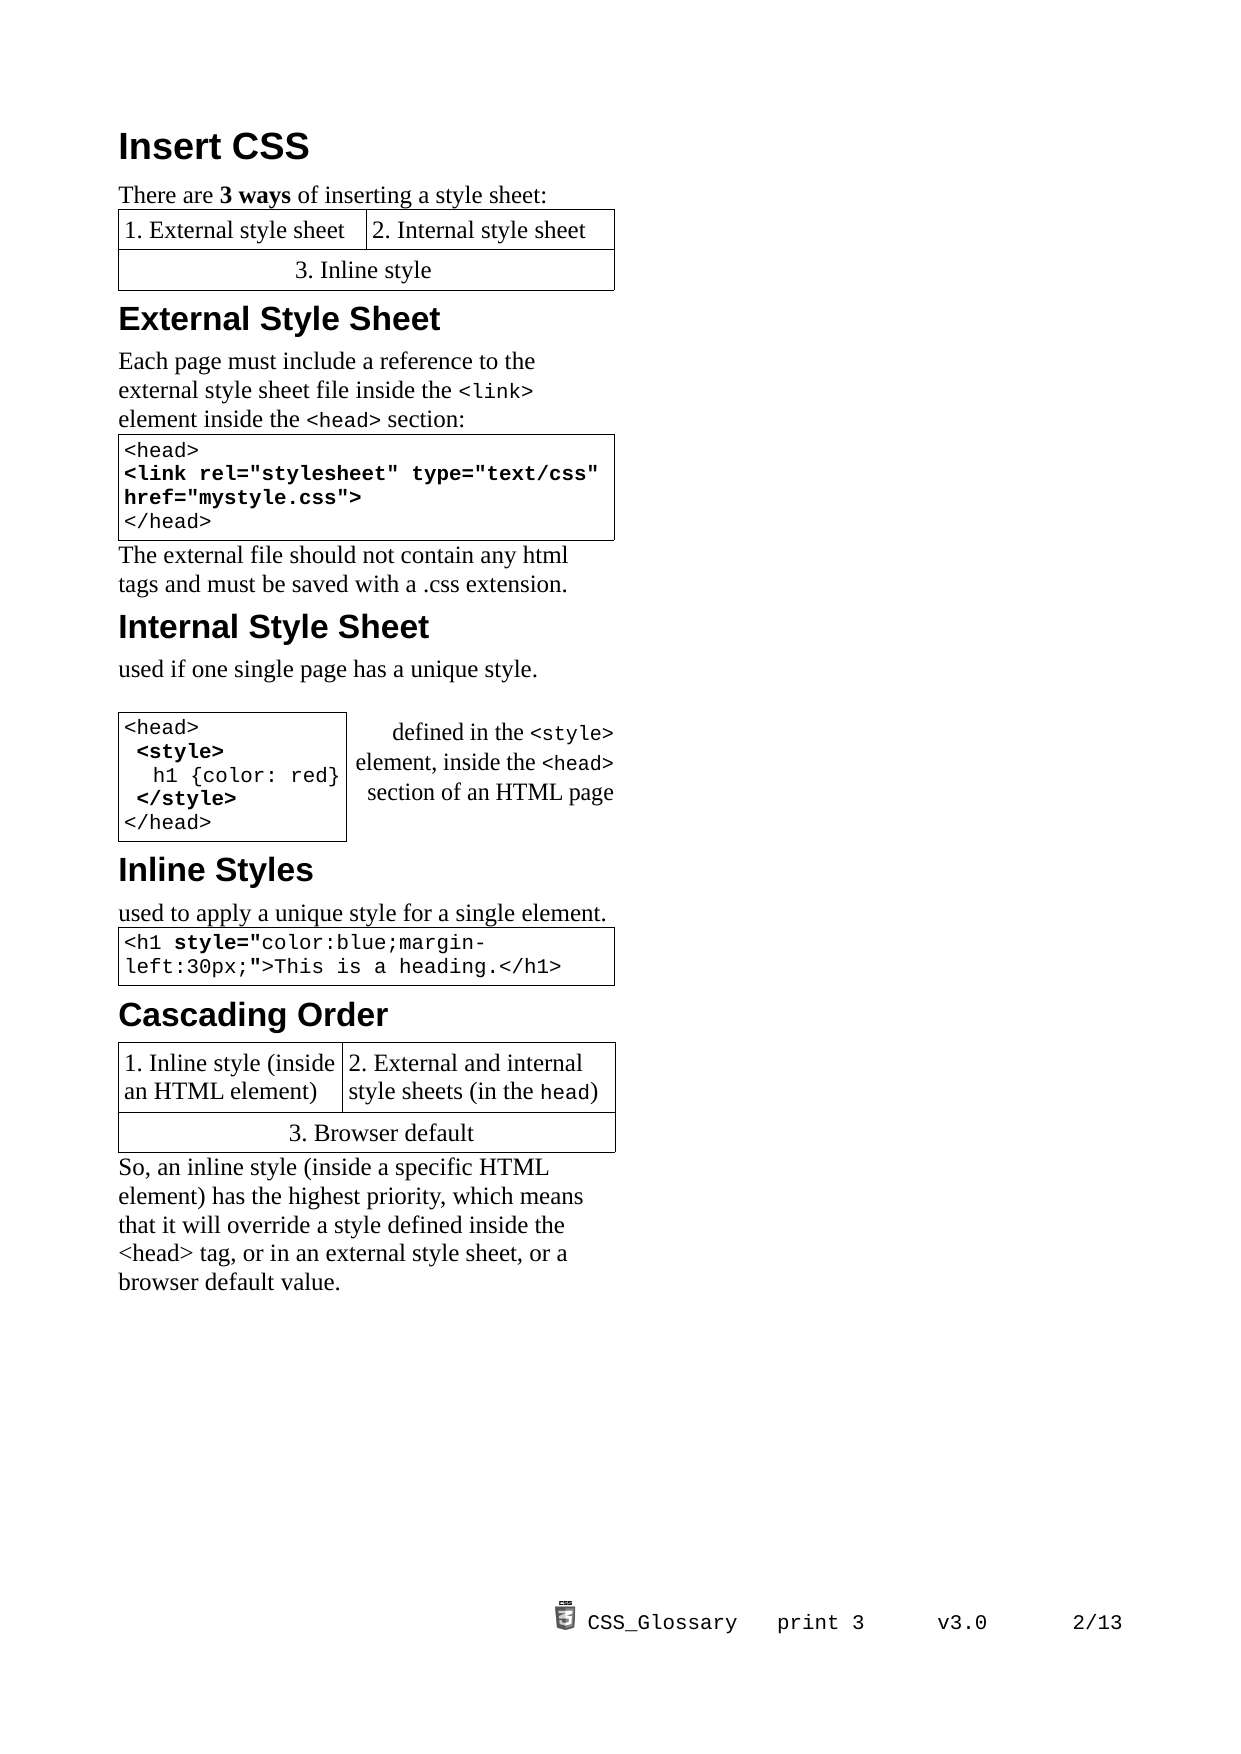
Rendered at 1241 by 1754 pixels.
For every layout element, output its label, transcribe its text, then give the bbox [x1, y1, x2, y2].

table_cell 3. Browser default [119, 1113, 615, 1152]
text So, an inline style (inside a specific HTML element) has the highest priority, which means that it will override a style defined inside the <head> tag, or in an external style sheet, or a browser default value. [118, 1153, 614, 1296]
table_header <h1 style="color:blue;margin-left:30px;">This is a heading.</h1> [119, 928, 614, 985]
subtitle Internal Style Sheet [118, 607, 614, 645]
subtitle Insert CSS [118, 124, 614, 168]
table_header defined in the <style> element, inside the <head> section of an HTML page [347, 712, 619, 841]
text The external file should not contain any html tags and must be saved with a .css extension. [118, 541, 614, 598]
table_header <head> <link rel="stylesheet" type="text/css" href="mystyle.css"> </head> [119, 435, 614, 540]
subtitle External Style Sheet [118, 298, 614, 337]
text used to apply a unique style for a single element. [118, 898, 614, 927]
text Each page must include a reference to the external style sheet file inside the <link> element inside the <head> section: [118, 346, 614, 434]
table_header 2. External and internal style sheets (in the head) [343, 1043, 615, 1112]
subtitle Cascading Order [118, 994, 614, 1033]
table_cell 3. Inline style [119, 250, 614, 289]
table_header 1. Inline style (inside an HTML element) [119, 1043, 342, 1112]
text There are 3 ways of inserting a style sheet: [118, 180, 614, 209]
table_header 1. External style sheet [119, 210, 366, 249]
subtitle Inline Styles [118, 850, 614, 889]
table_header 2. Internal style sheet [367, 210, 614, 249]
table_header <head> <style> h1 {color: red} </style> </head> [119, 713, 346, 841]
text used if one single page has a unique style. [118, 654, 614, 683]
